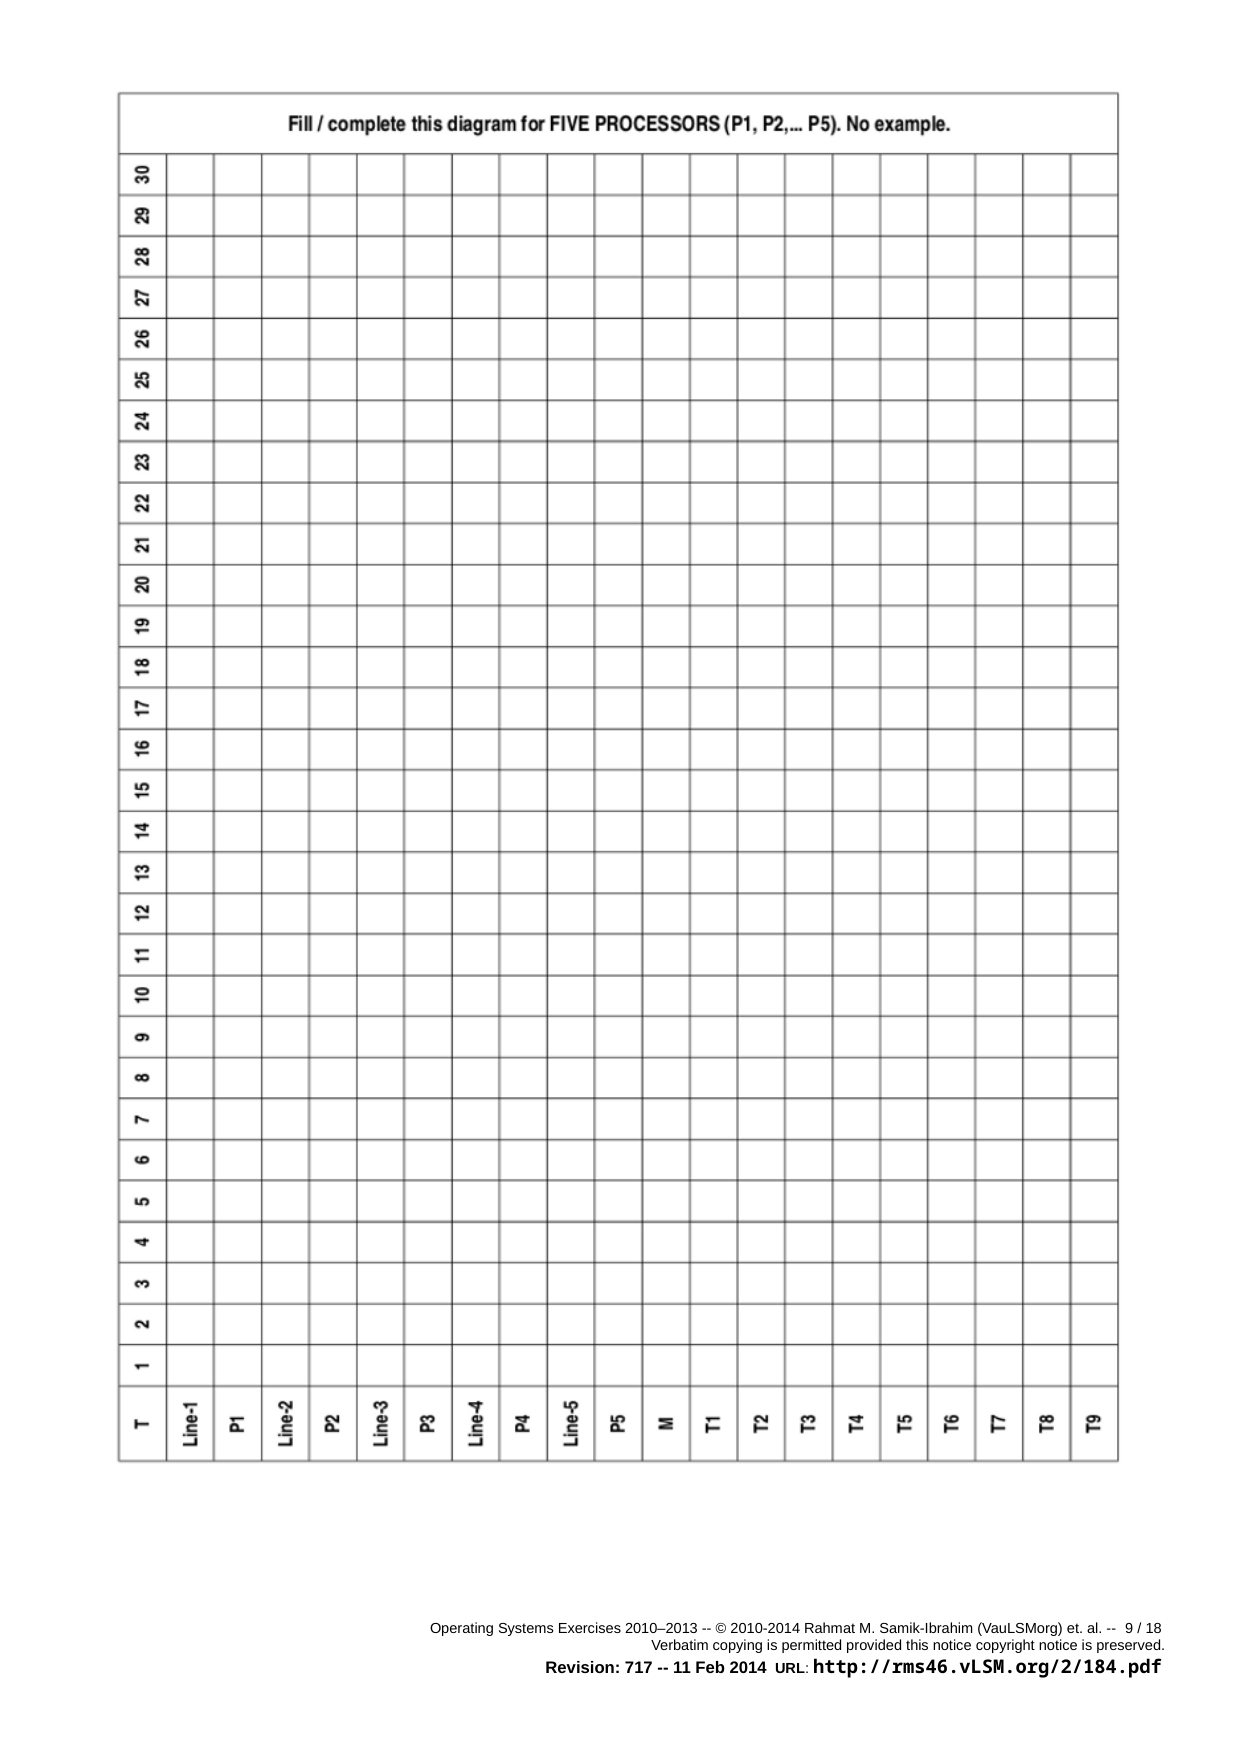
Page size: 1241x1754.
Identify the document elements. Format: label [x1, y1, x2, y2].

picture [105, 75, 1136, 1475]
